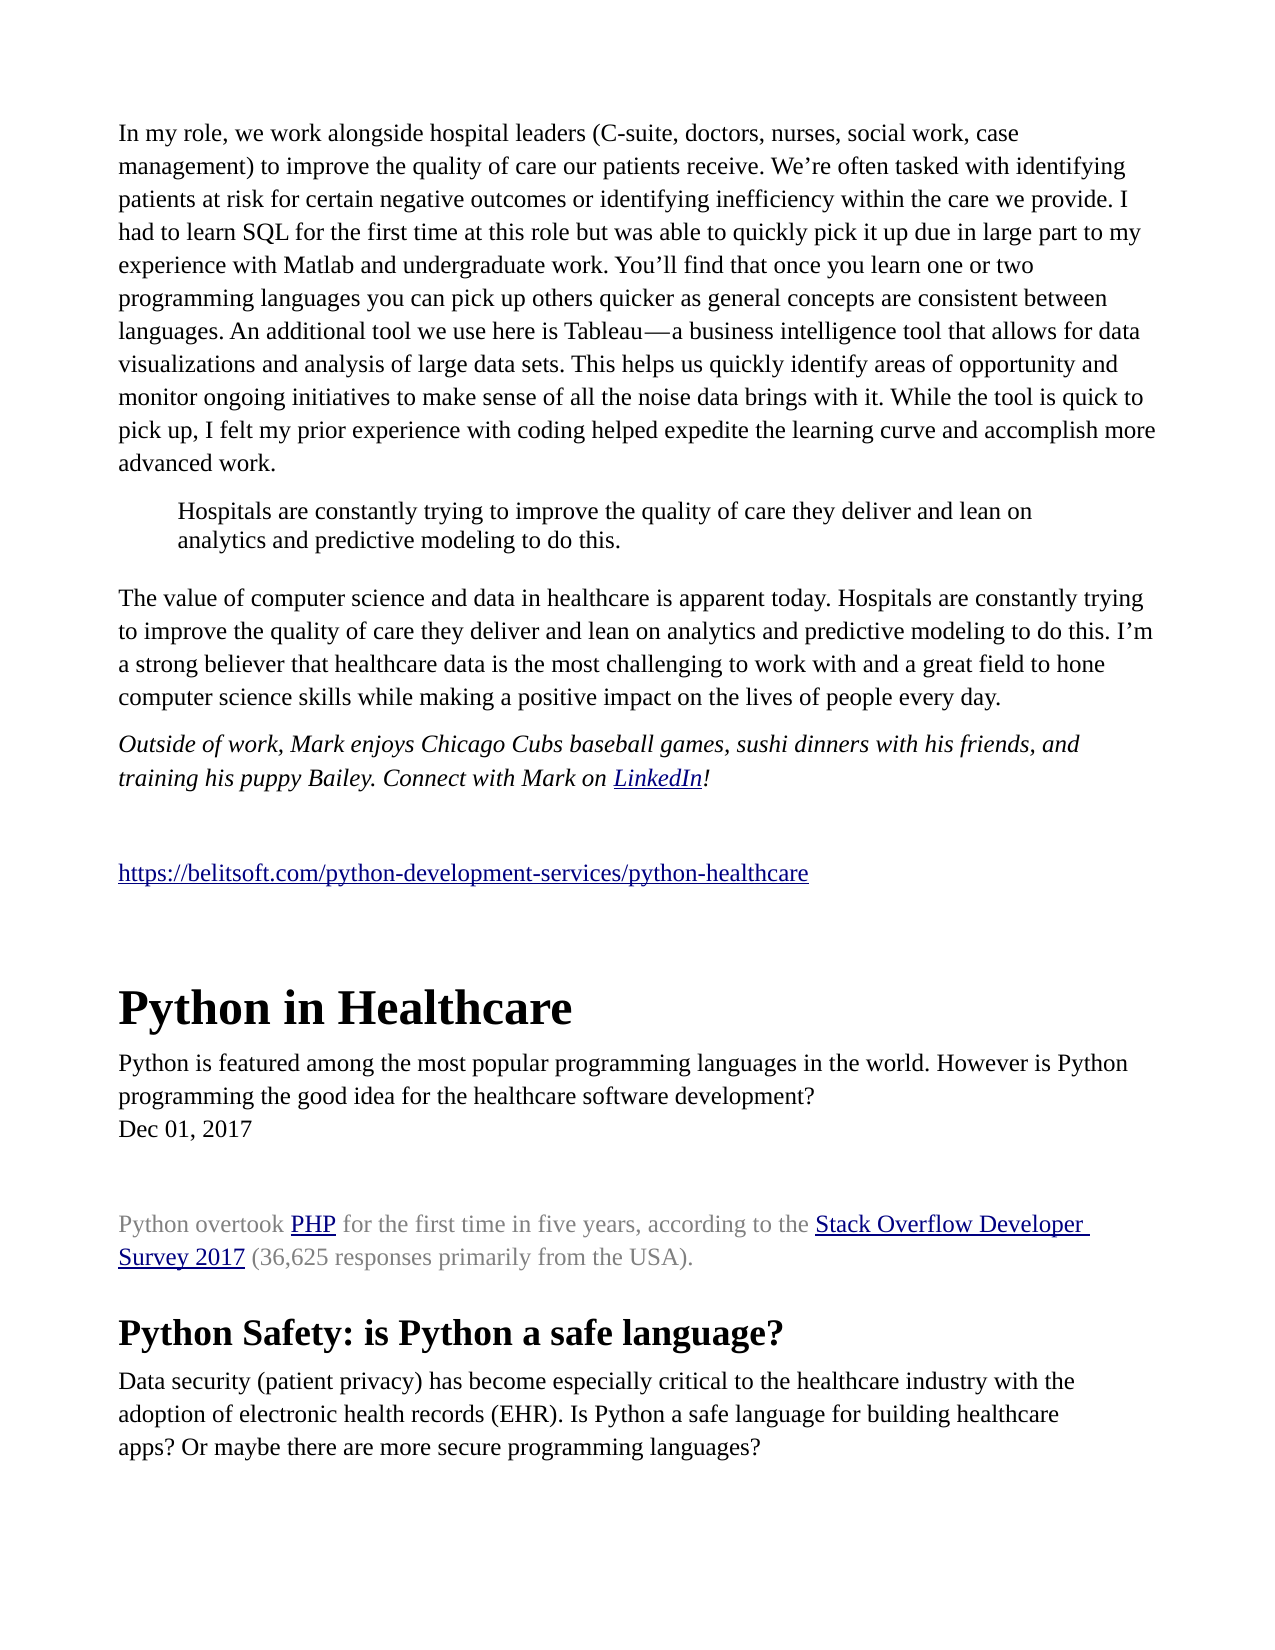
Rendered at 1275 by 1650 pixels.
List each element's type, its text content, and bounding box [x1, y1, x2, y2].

text In my role, we work alongside hospital leaders (C-suite, doctors, nurses, social work, case management) to improve the quality of care our patients receive. We’re often tasked with identifying patients at risk for certain negative outcomes or identifying inefficiency within the care we provide. I had to learn SQL for the first time at this role but was able to quickly pick it up due in large part to my experience with Matlab and undergraduate work. You’ll find that once you learn one or two programming languages you can pick up others quicker as general concepts are consistent between languages. An additional tool we use here is Tableau — a business intelligence tool that allows for data visualizations and analysis of large data sets. This helps us quickly identify areas of opportunity and monitor ongoing initiatives to make sense of all the noise data brings with it. While the tool is quick to pick up, I felt my prior experience with coding helped expedite the learning curve and accomplish more advanced work. [118, 118, 1157, 477]
text The value of computer science and data in healthcare is apparent today. Hospitals are constantly trying to improve the quality of care they deliver and lean on analytics and predictive modeling to do this. I’m a strong believer that healthcare data is the most challenging to work with and a great field to hone computer science skills while making a positive impact on the lives of people every day. [118, 583, 1157, 711]
text Python overtook PHP for the first time in five years, according to the Stack Overflow Developer Survey 2017 (36,625 responses primarily from the USA). [118, 1209, 1157, 1271]
subtitle Python Safety: is Python a safe language? [118, 1311, 1157, 1354]
subtitle Python in Healthcare [118, 978, 1157, 1036]
text Data security (patient privacy) has become especially critical to the healthcare industry with the adoption of electronic health records (EHR). Is Python a safe language for building healthcare apps? Or maybe there are more secure programming languages? [118, 1366, 1157, 1461]
text Dec 01, 2017 [118, 1114, 1157, 1143]
text https://belitsoft.com/python-development-services/python-healthcare [118, 858, 1157, 887]
text Outside of work, Mark enjoys Chicago Cubs baseball games, sushi dinners with his friends, and training his puppy Bailey. Connect with Mark on LinkedIn! [118, 729, 1157, 791]
text Hospitals are constantly trying to improve the quality of care they deliver and lean on analytics and predictive modeling to do this. [177, 496, 1098, 553]
text Python is featured among the most popular programming languages in the world. However is Python programming the good idea for the healthcare software development? [118, 1048, 1157, 1110]
